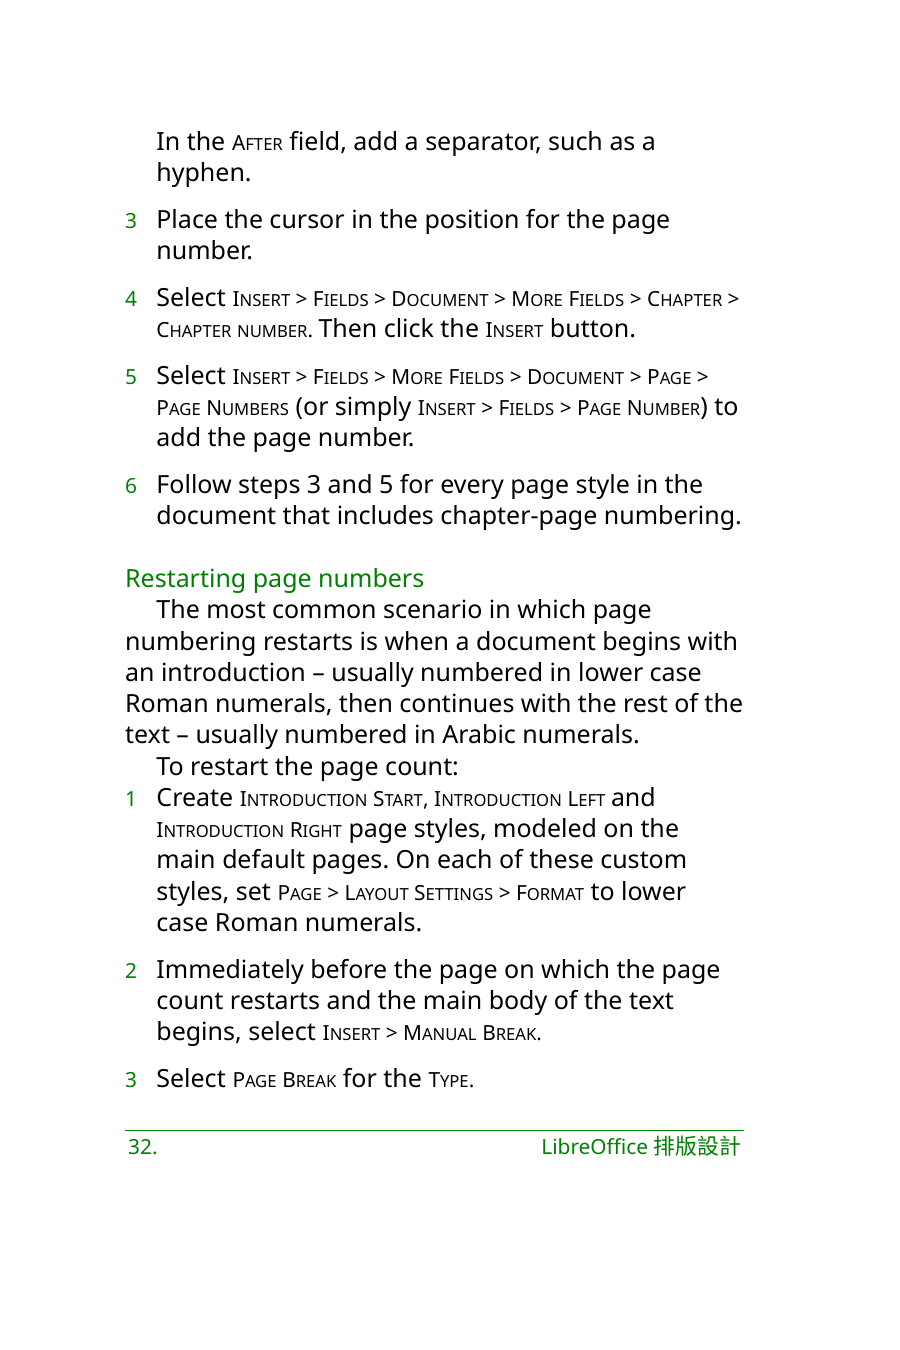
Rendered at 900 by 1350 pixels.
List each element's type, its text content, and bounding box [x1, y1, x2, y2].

text To restart the page count: [125, 750, 744, 781]
list Create Introduction Start, Introduction Left and Introduction Right page styles, modeled on the main default pages. On each of these custom styles, set Page > Layout Settings > Format to lower case Roman numerals. [125, 781, 744, 937]
list Select Insert > Fields > More Fields > Document > Page > Page Numbers (or simply Insert > Fields > Page Number) to add the page number. [125, 359, 744, 453]
subtitle Restarting page numbers [125, 562, 744, 594]
list Select Page Break for the Type. [125, 1062, 744, 1094]
text The most common scenario in which page numbering restarts is when a document begins with an introduction – usually numbered in lower case Roman numerals, then continues with the rest of the text – usually numbered in Arabic numerals. [125, 594, 744, 750]
list Place the cursor in the position for the page number. [125, 203, 744, 266]
list In the After field, add a separator, such as a hyphen. [125, 125, 744, 187]
list Immediately before the page on which the page count restarts and the main body of the text begins, select Insert > Manual Break. [125, 953, 744, 1047]
list Select Insert > Fields > Document > More Fields > Chapter > Chapter number. Then click the Insert button. [125, 281, 744, 344]
list Follow steps 3 and 5 for every page style in the document that includes chapter-page numbering. [125, 469, 744, 531]
